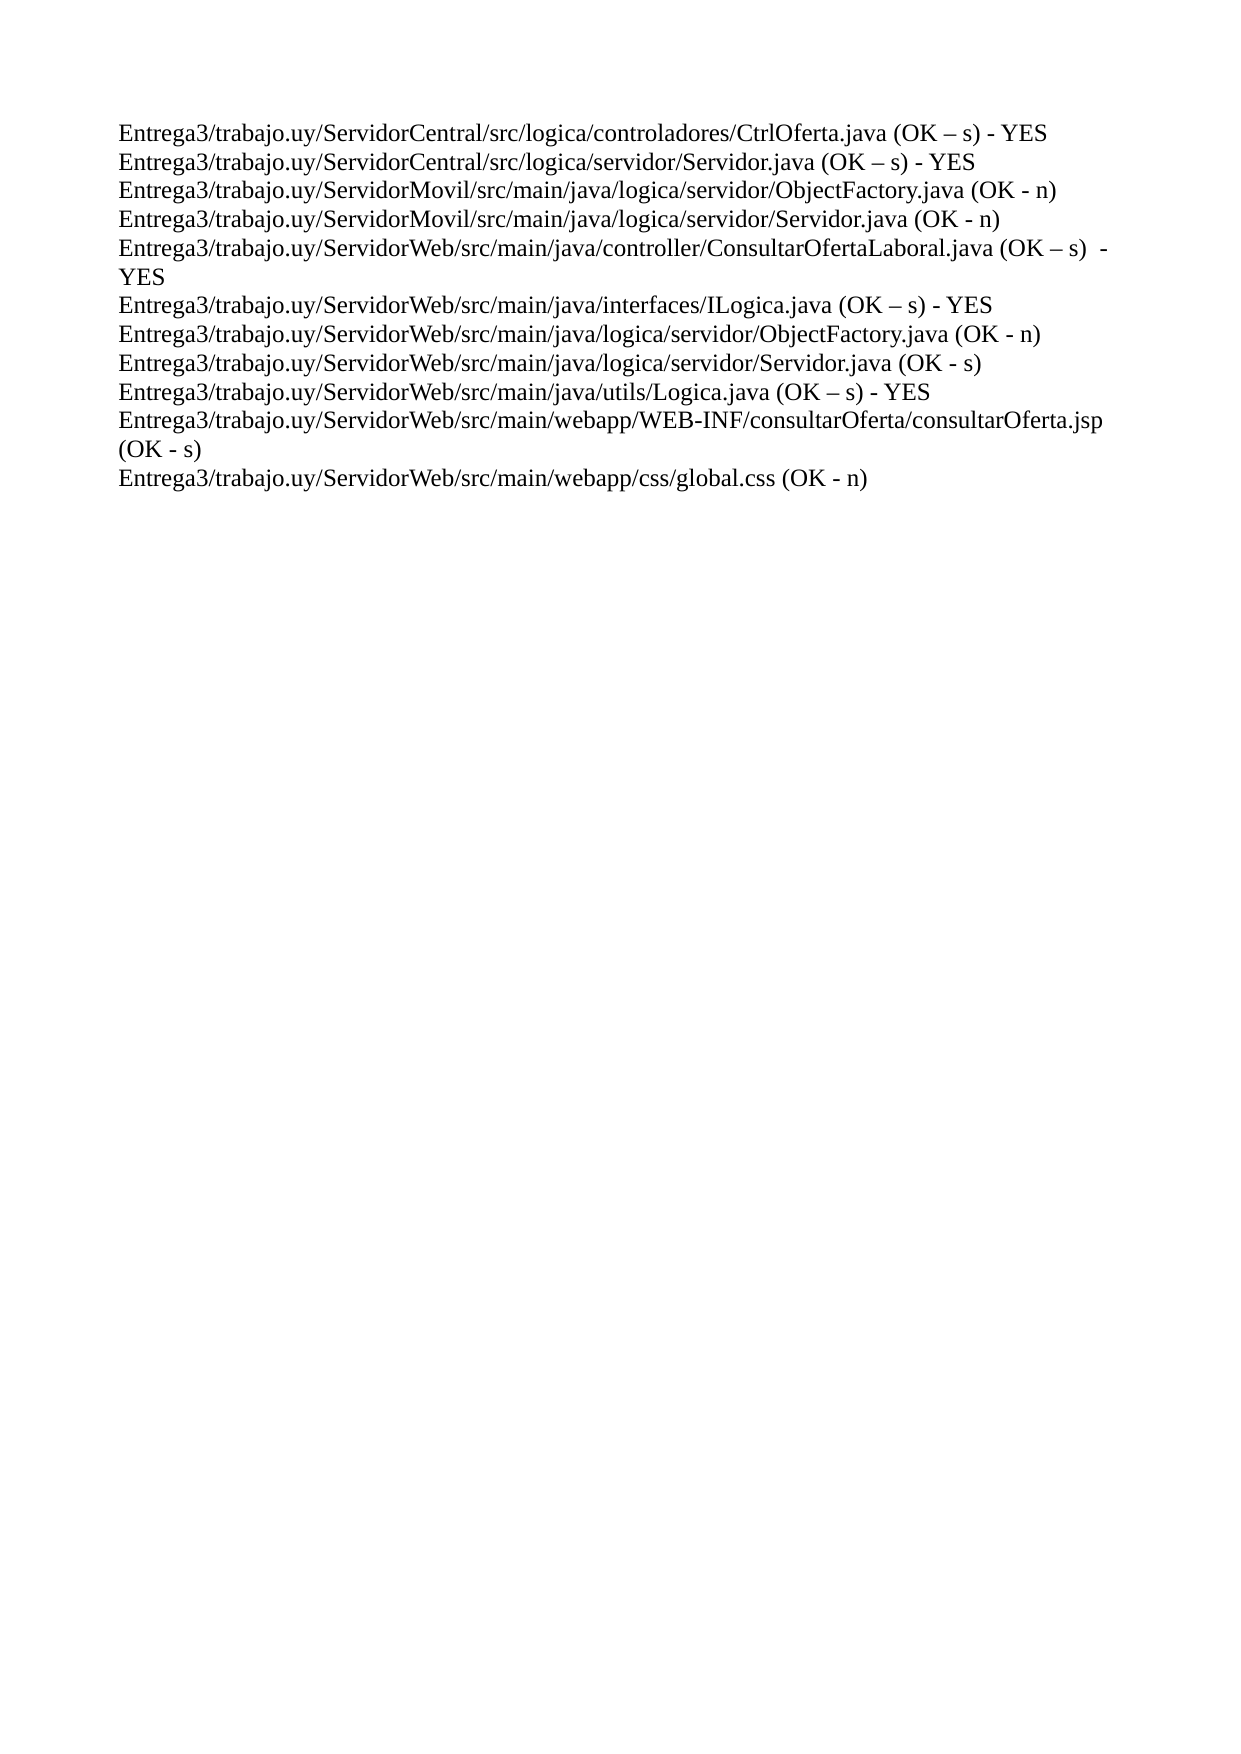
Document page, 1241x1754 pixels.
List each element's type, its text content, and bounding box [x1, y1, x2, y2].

text Entrega3/trabajo.uy/ServidorWeb/src/main/java/logica/servidor/ObjectFactory.java (OK - n) [118, 319, 1122, 348]
text Entrega3/trabajo.uy/ServidorMovil/src/main/java/logica/servidor/Servidor.java (OK - n) [118, 204, 1122, 233]
text Entrega3/trabajo.uy/ServidorWeb/src/main/java/interfaces/ILogica.java (OK – s) - YES [118, 291, 1122, 319]
text Entrega3/trabajo.uy/ServidorCentral/src/logica/controladores/CtrlOferta.java (OK – s) - YES [118, 118, 1122, 147]
text Entrega3/trabajo.uy/ServidorWeb/src/main/webapp/WEB-INF/consultarOferta/consultarOferta.jsp (OK - s) [118, 406, 1122, 463]
text Entrega3/trabajo.uy/ServidorWeb/src/main/java/controller/ConsultarOfertaLaboral.java (OK – s) - YES [118, 233, 1122, 291]
text Entrega3/trabajo.uy/ServidorWeb/src/main/java/utils/Logica.java (OK – s) - YES [118, 377, 1122, 406]
text Entrega3/trabajo.uy/ServidorMovil/src/main/java/logica/servidor/ObjectFactory.java (OK - n) [118, 176, 1122, 204]
text Entrega3/trabajo.uy/ServidorCentral/src/logica/servidor/Servidor.java (OK – s) - YES [118, 147, 1122, 176]
text Entrega3/trabajo.uy/ServidorWeb/src/main/webapp/css/global.css (OK - n) [118, 463, 1122, 492]
text Entrega3/trabajo.uy/ServidorWeb/src/main/java/logica/servidor/Servidor.java (OK - s) [118, 348, 1122, 377]
